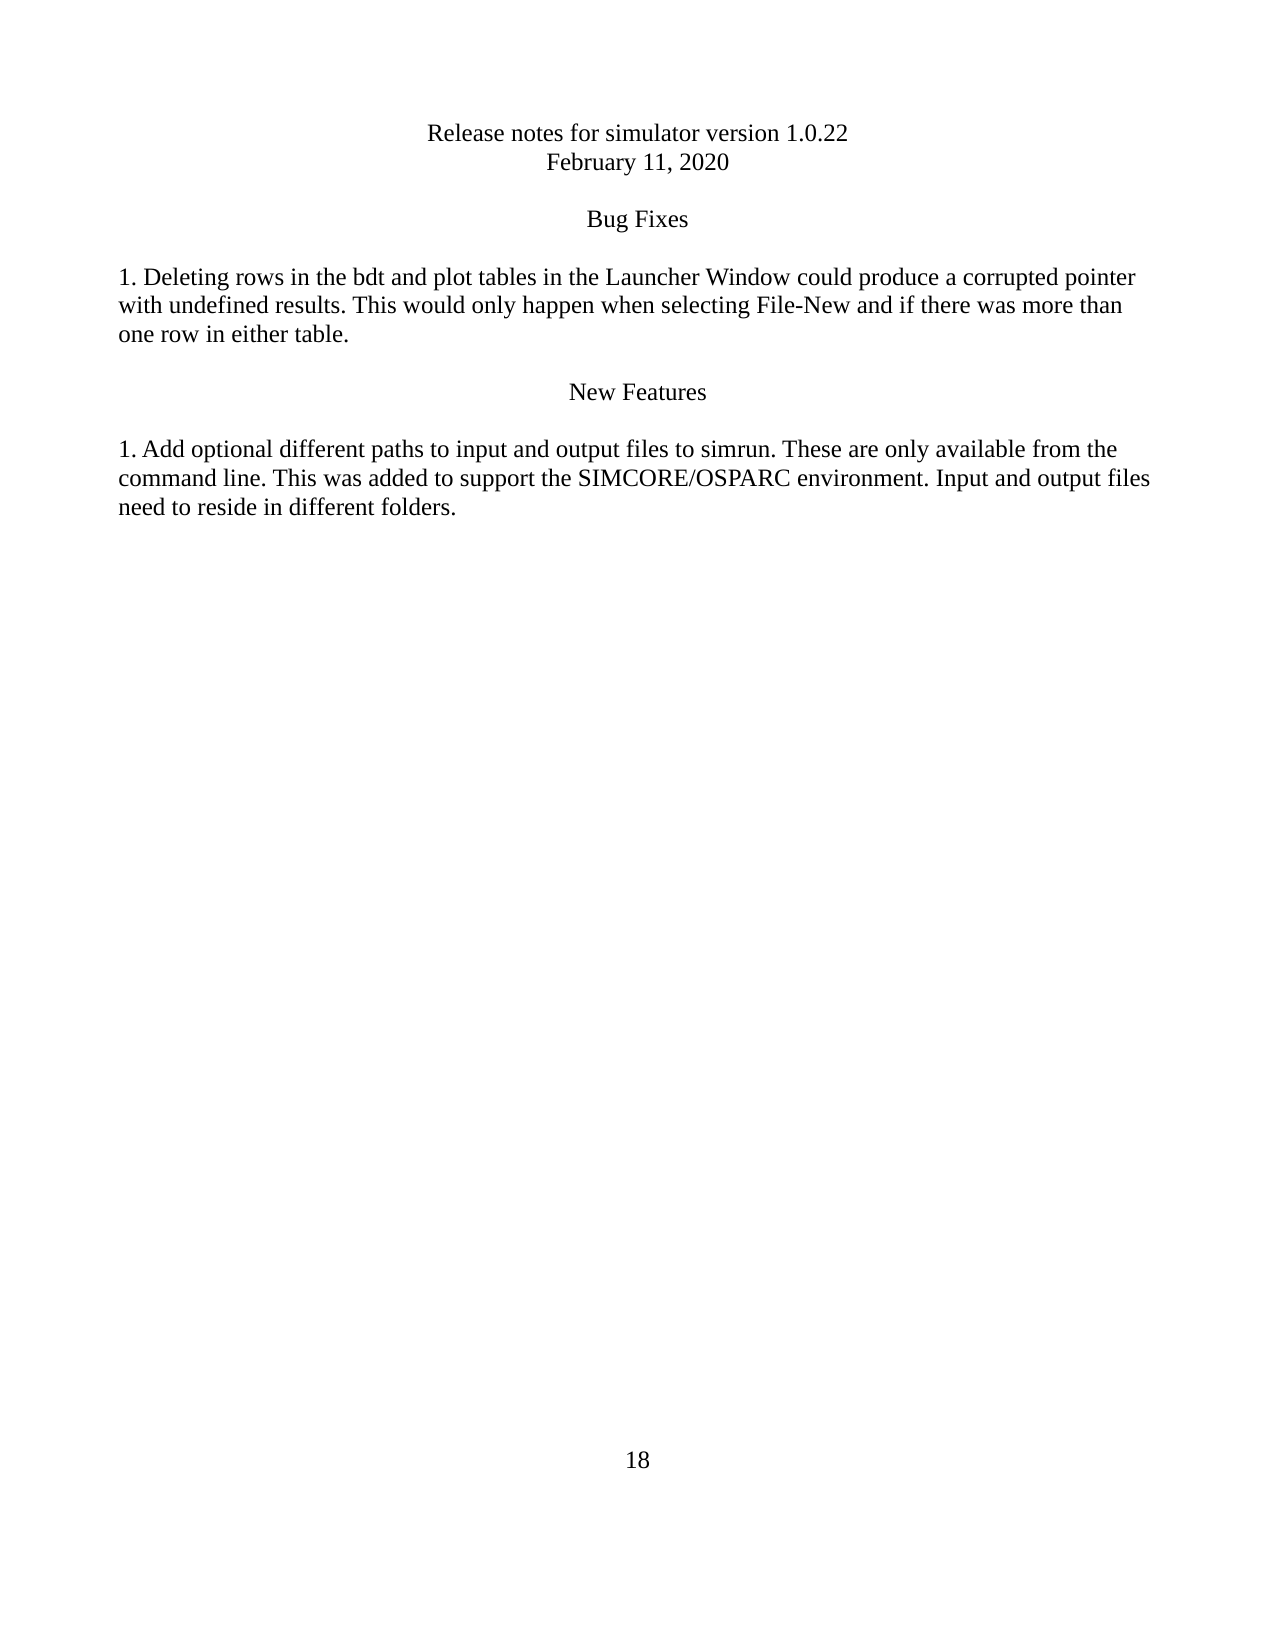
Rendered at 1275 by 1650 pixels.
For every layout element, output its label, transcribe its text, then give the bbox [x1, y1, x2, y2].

text 1. Add optional different paths to input and output files to simrun. These are only available from the command line. This was added to support the SIMCORE/OSPARC environment. Input and output files need to reside in different folders. [118, 434, 1157, 521]
text New Features [118, 377, 1157, 406]
text February 11, 2020 [118, 147, 1157, 176]
text Release notes for simulator version 1.0.22 [118, 118, 1157, 147]
text Bug Fixes [118, 204, 1157, 233]
text 1. Deleting rows in the bdt and plot tables in the Launcher Window could produce a corrupted pointer with undefined results. This would only happen when selecting File-New and if there was more than one row in either table. [118, 262, 1157, 348]
